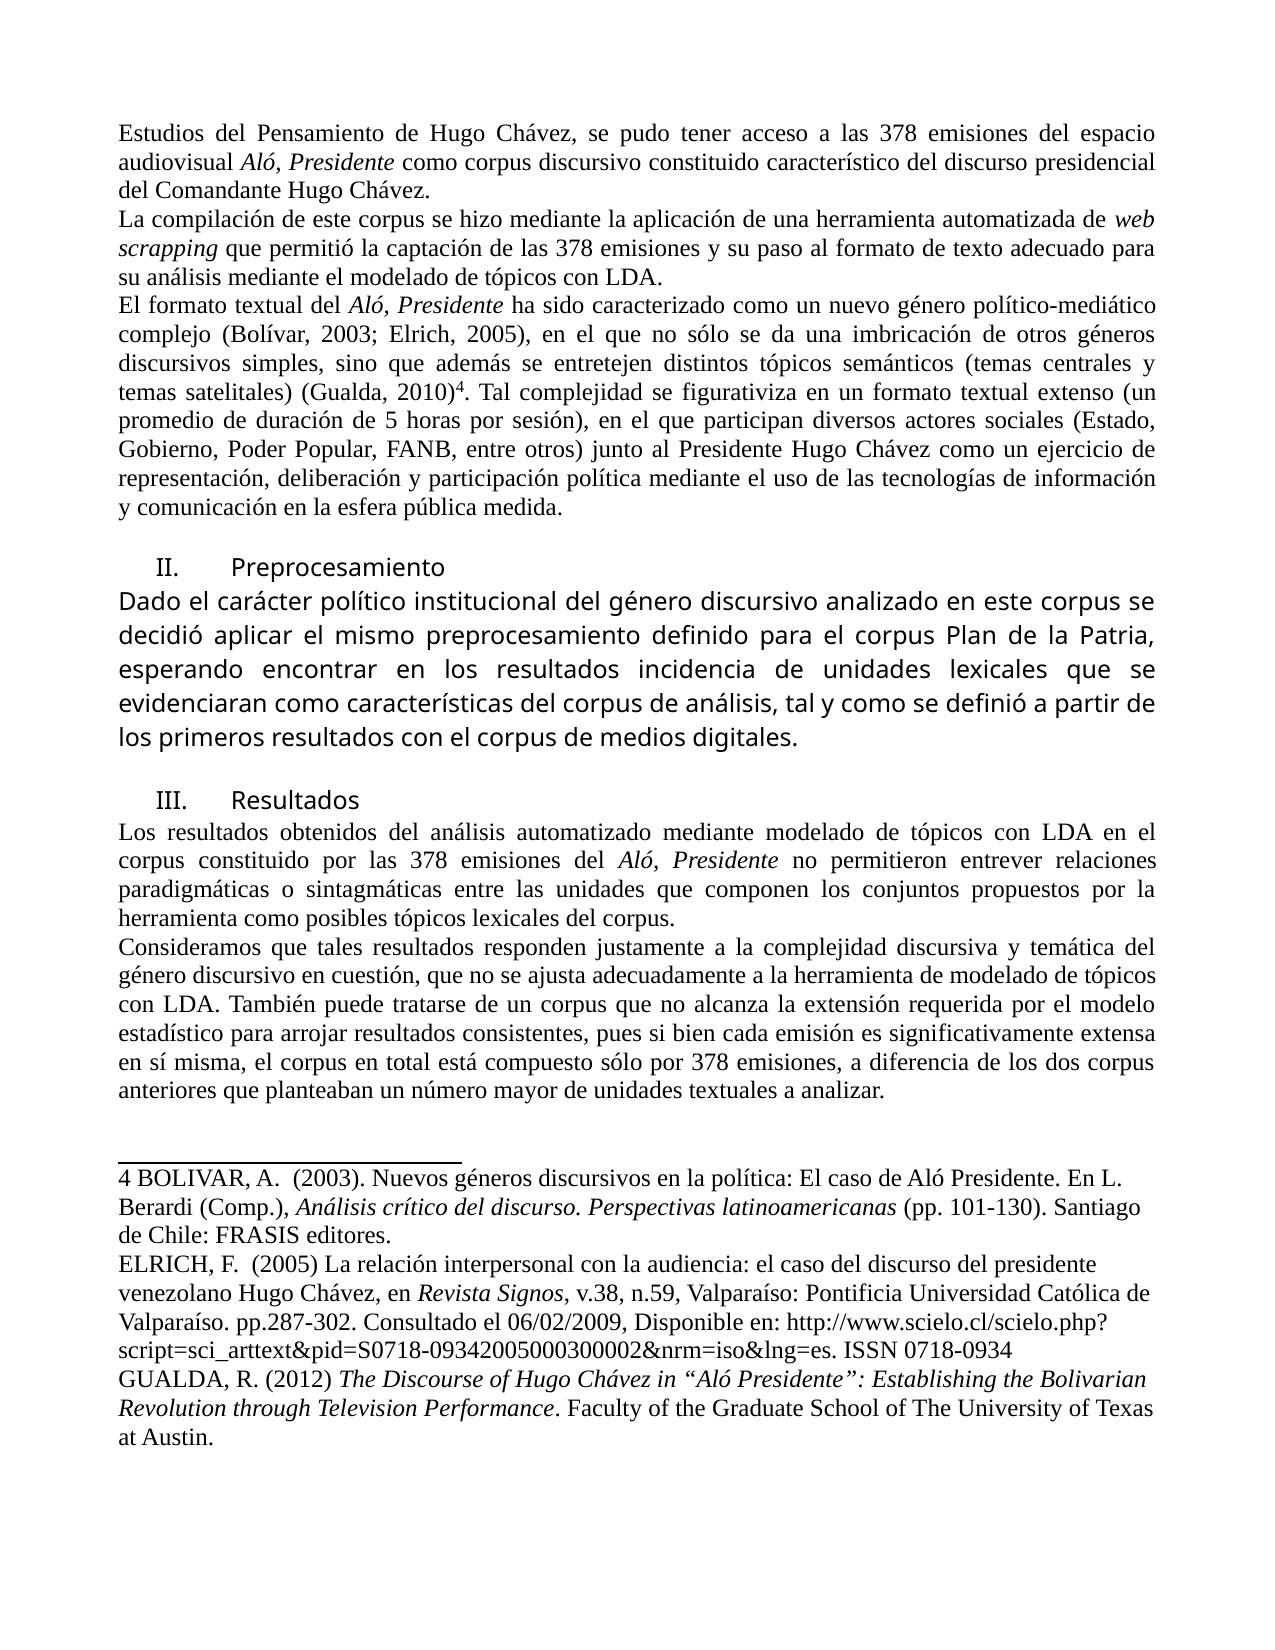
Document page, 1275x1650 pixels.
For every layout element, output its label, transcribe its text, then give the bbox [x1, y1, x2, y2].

text Estudios del Pensamiento de Hugo Chávez, se pudo tener acceso a las 378 emisiones del espacio audiovisual Aló, Presidente como corpus discursivo constituido característico del discurso presidencial del Comandante Hugo Chávez. [118, 118, 1157, 204]
text Dado el carácter político institucional del género discursivo analizado en este corpus se decidió aplicar el mismo preprocesamiento definido para el corpus Plan de la Patria, esperando encontrar en los resultados incidencia de unidades lexicales que se evidenciaran como características del corpus de análisis, tal y como se definió a partir de los primeros resultados con el corpus de medios digitales. [118, 583, 1157, 754]
text La compilación de este corpus se hizo mediante la aplicación de una herramienta automatizada de web scrapping que permitió la captación de las 378 emisiones y su paso al formato de texto adecuado para su análisis mediante el modelado de tópicos con LDA. [118, 204, 1157, 291]
list Resultados [156, 782, 1157, 817]
text Consideramos que tales resultados responden justamente a la complejidad discursiva y temática del género discursivo en cuestión, que no se ajusta adecuadamente a la herramienta de modelado de tópicos con LDA. También puede tratarse de un corpus que no alcanza la extensión requerida por el modelo estadístico para arrojar resultados consistentes, pues si bien cada emisión es significativamente extensa en sí misma, el corpus en total está compuesto sólo por 378 emisiones, a diferencia de los dos corpus anteriores que planteaban un número mayor de unidades textuales a analizar. [118, 932, 1157, 1104]
text El formato textual del Aló, Presidente ha sido caracterizado como un nuevo género político-mediático complejo (Bolívar, 2003; Elrich, 2005), en el que no sólo se da una imbricación de otros géneros discursivos simples, sino que además se entretejen distintos tópicos semánticos (temas centrales y temas satelitales) (Gualda, 2010). Tal complejidad se figurativiza en un formato textual extenso (un promedio de duración de 5 horas por sesión), en el que participan diversos actores sociales (Estado, Gobierno, Poder Popular, FANB, entre otros) junto al Presidente Hugo Chávez como un ejercicio de representación, deliberación y participación política mediante el uso de las tecnologías de información y comunicación en la esfera pública medida. [118, 291, 1157, 521]
text GUALDA, R. (2012) The Discourse of Hugo Chávez in “Aló Presidente”: Establishing the Bolivarian Revolution through Television Performance. Faculty of the Graduate School of The University of Texas at Austin. [118, 1364, 1157, 1450]
text ELRICH, F. (2005) La relación interpersonal con la audiencia: el caso del discurso del presidente venezolano Hugo Chávez, en Revista Signos, v.38, n.59, Valparaíso: Pontificia Universidad Católica de Valparaíso. pp.287-302. Consultado el 06/02/2009, Disponible en: http://www.scielo.cl/scielo.php?script=sci_arttext&pid=S0718-09342005000300002&nrm=iso&lng=es. ISSN 0718-0934 [118, 1249, 1157, 1364]
list Preprocesamiento [156, 549, 1157, 583]
text Los resultados obtenidos del análisis automatizado mediante modelado de tópicos con LDA en el corpus constituido por las 378 emisiones del Aló, Presidente no permitieron entrever relaciones paradigmáticas o sintagmáticas entre las unidades que componen los conjuntos propuestos por la herramienta como posibles tópicos lexicales del corpus. [118, 817, 1157, 932]
text BOLIVAR, A. (2003). Nuevos géneros discursivos en la política: El caso de Aló Presidente. En L. Berardi (Comp.), Análisis crítico del discurso. Perspectivas latinoamericanas (pp. 101-130). Santiago de Chile: FRASIS editores. [118, 1163, 1157, 1249]
